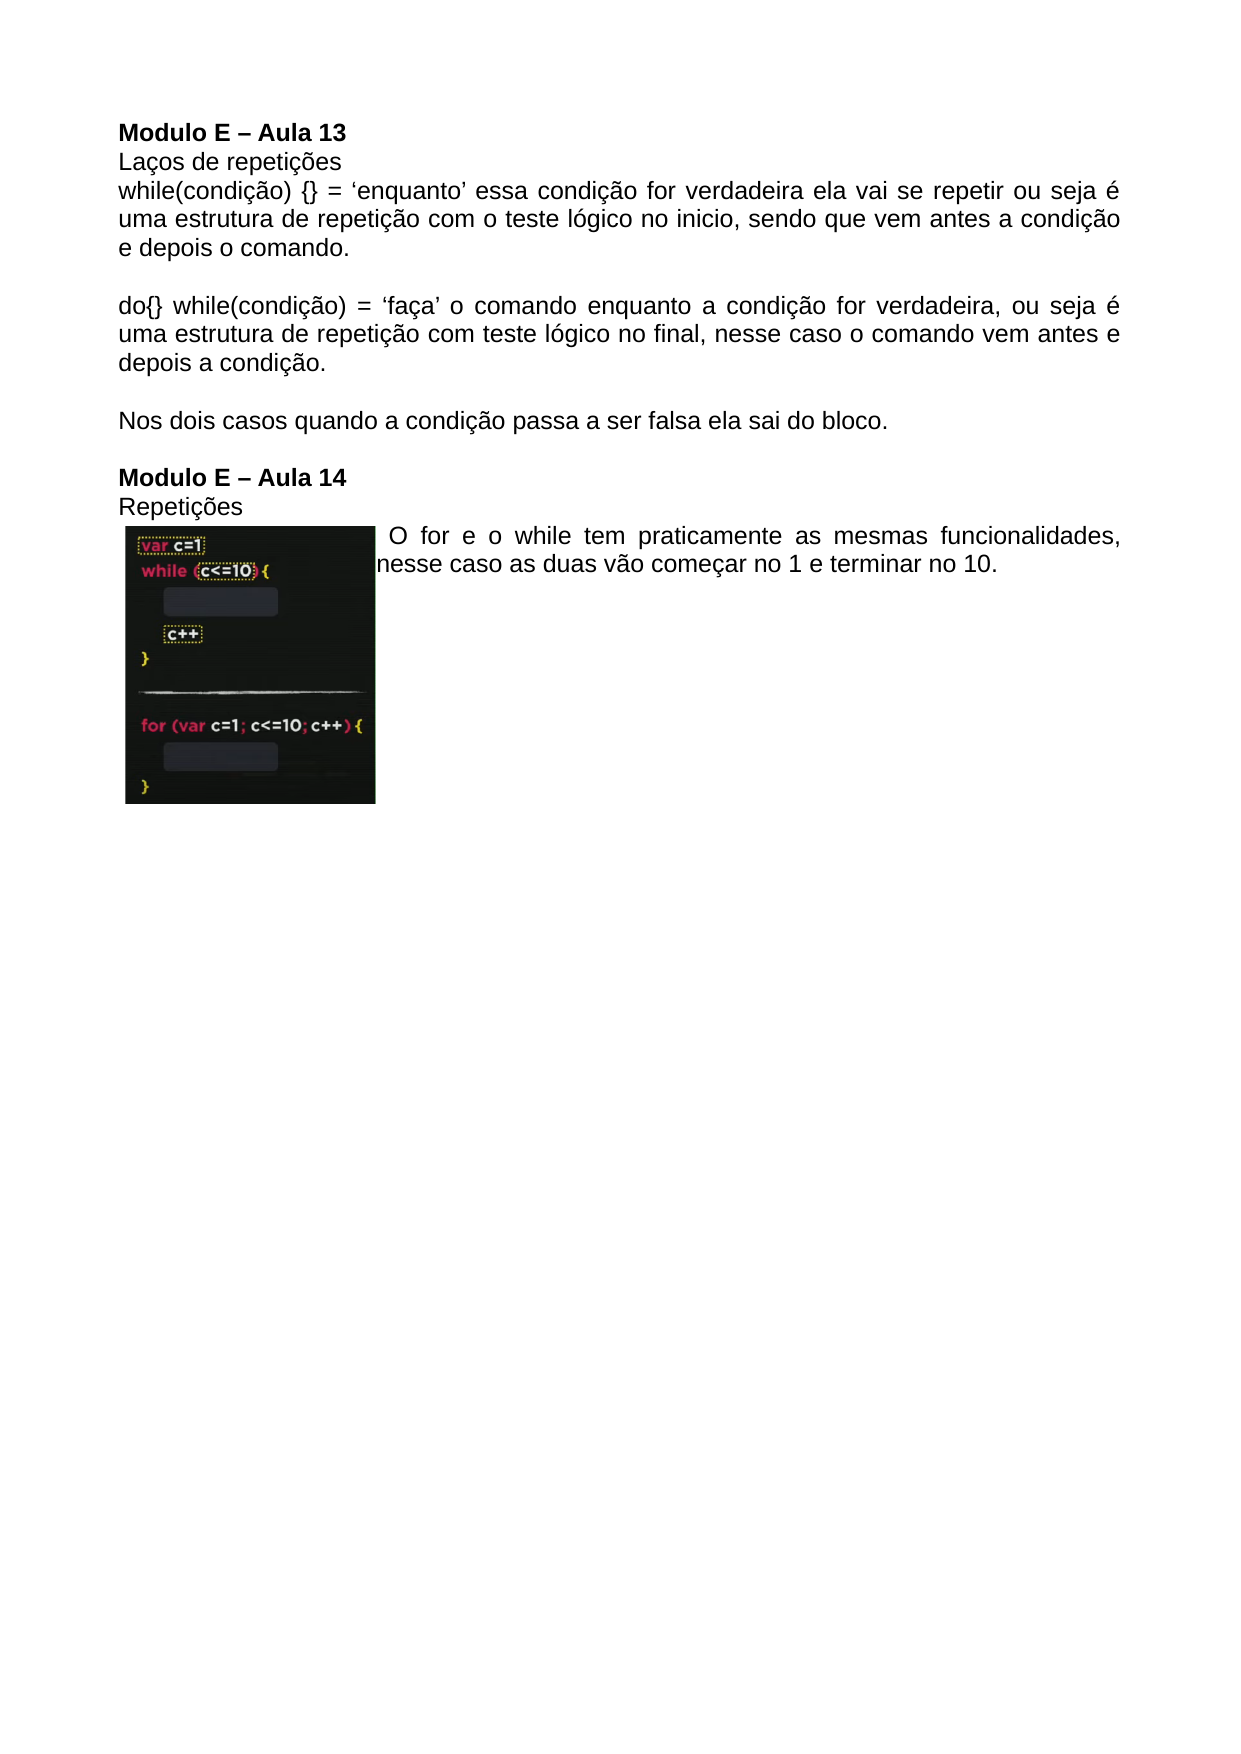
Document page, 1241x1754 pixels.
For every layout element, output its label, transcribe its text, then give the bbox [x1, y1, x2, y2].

text Modulo E – Aula 14 [118, 463, 1122, 492]
text while(condição) {} = ‘enquanto’ essa condição for verdadeira ela vai se repetir ou seja é uma estrutura de repetição com o teste lógico no inicio, sendo que vem antes a condição e depois o comando. [118, 176, 1122, 262]
text O for e o while tem praticamente as mesmas funcionalidades, nesse caso as duas vão começar no 1 e terminar no 10. [118, 521, 1122, 578]
text do{} while(condição) = ‘faça’ o comando enquanto a condição for verdadeira, ou seja é uma estrutura de repetição com teste lógico no final, nesse caso o comando vem antes e depois a condição. [118, 291, 1122, 377]
text Modulo E – Aula 13 [118, 118, 1122, 147]
picture [125, 526, 376, 804]
text Laços de repetições [118, 147, 1122, 176]
text Nos dois casos quando a condição passa a ser falsa ela sai do bloco. [118, 406, 1122, 434]
text Repetições [118, 492, 1122, 521]
